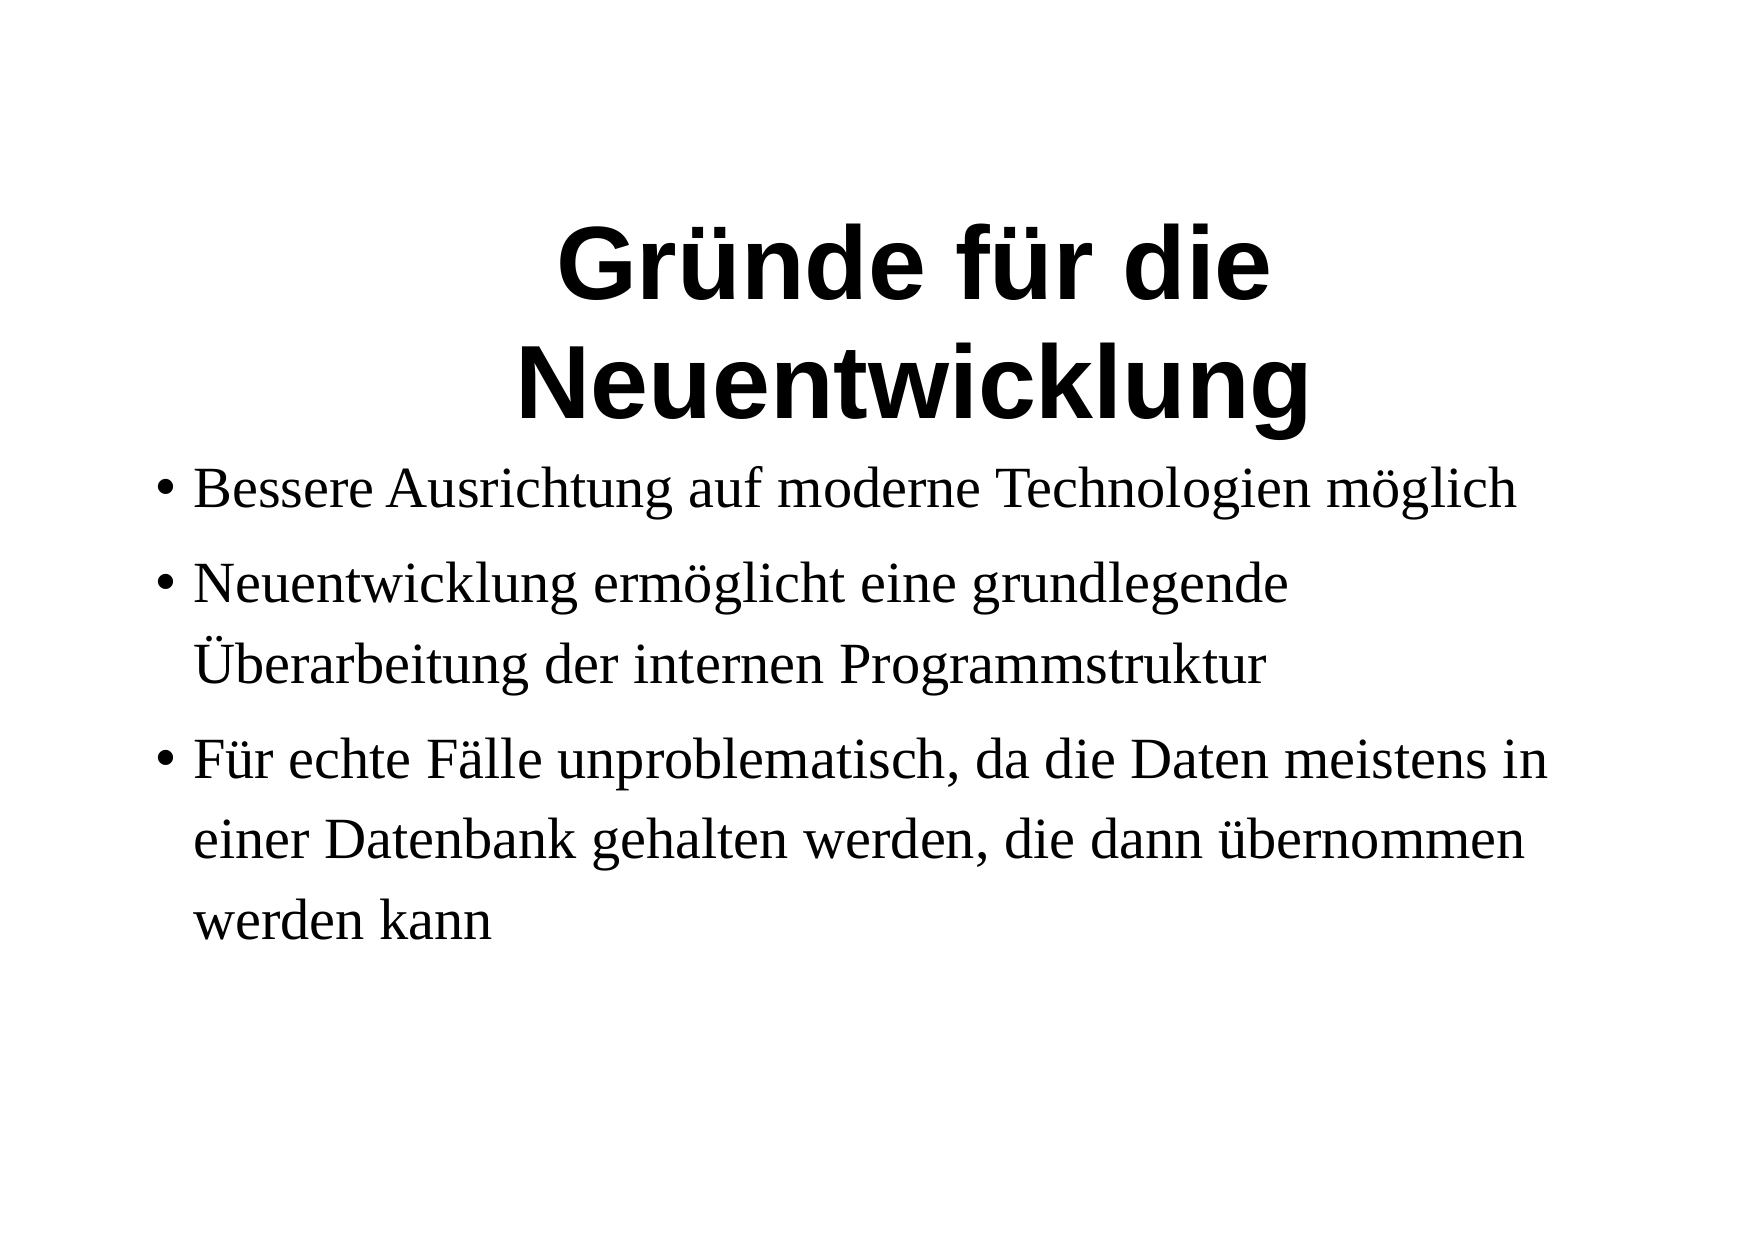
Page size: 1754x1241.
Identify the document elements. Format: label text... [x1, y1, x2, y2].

list Für echte Fälle unproblematisch, da die Daten meistens in einer Datenbank gehalten werden, die dann übernommen werden kann [156, 724, 1636, 952]
list Bessere Ausrichtung auf moderne Technologien möglich [156, 453, 1636, 521]
title Gründe für die Neuentwicklung [156, 201, 1636, 441]
list Neuentwicklung ermöglicht eine grundlegende Überarbeitung der internen Programmstruktur [156, 548, 1636, 696]
